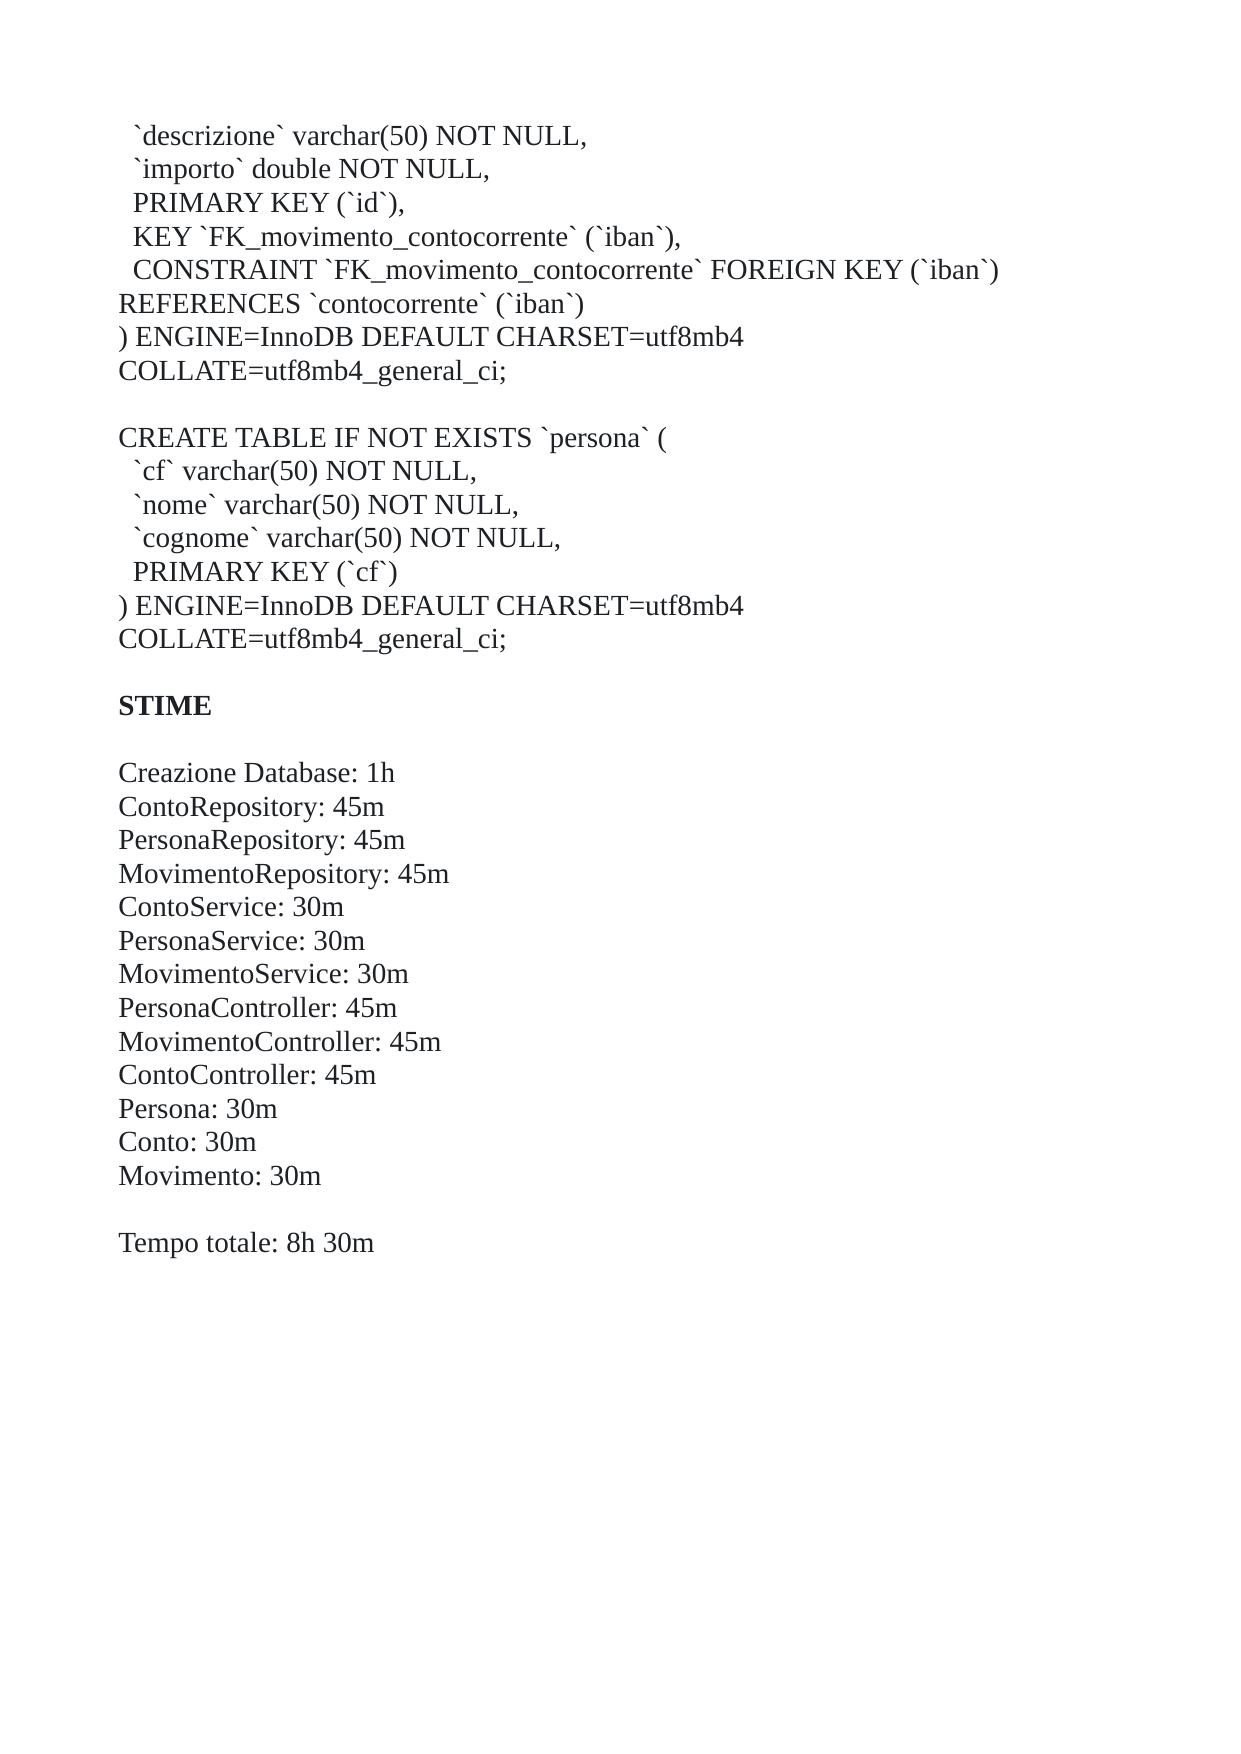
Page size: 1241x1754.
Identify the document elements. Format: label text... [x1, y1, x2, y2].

text MovimentoService: 30m [118, 957, 1122, 990]
text ) ENGINE=InnoDB DEFAULT CHARSET=utf8mb4 COLLATE=utf8mb4_general_ci; [118, 319, 1122, 386]
text `nome` varchar(50) NOT NULL, [118, 487, 1122, 521]
text MovimentoRepository: 45m [118, 856, 1122, 889]
text KEY `FK_movimento_contocorrente` (`iban`), [118, 219, 1122, 252]
text Creazione Database: 1h ContoRepository: 45m PersonaRepository: 45m [118, 755, 1122, 856]
text `descrizione` varchar(50) NOT NULL, [118, 118, 1122, 152]
text Conto: 30m [118, 1124, 1122, 1158]
text ) ENGINE=InnoDB DEFAULT CHARSET=utf8mb4 COLLATE=utf8mb4_general_ci; [118, 588, 1122, 655]
text `cf` varchar(50) NOT NULL, [118, 453, 1122, 487]
text CONSTRAINT `FK_movimento_contocorrente` FOREIGN KEY (`iban`) REFERENCES `contocorrente` (`iban`) [118, 252, 1122, 319]
text Movimento: 30m [118, 1158, 1122, 1191]
text PRIMARY KEY (`id`), [118, 185, 1122, 219]
text PersonaController: 45m [118, 990, 1122, 1024]
text Tempo totale: 8h 30m [118, 1225, 1122, 1258]
text `importo` double NOT NULL, [118, 152, 1122, 185]
text ContoController: 45m [118, 1057, 1122, 1091]
text Persona: 30m [118, 1091, 1122, 1124]
text MovimentoController: 45m [118, 1024, 1122, 1057]
text STIME [118, 688, 1122, 722]
text ContoService: 30m [118, 889, 1122, 923]
text PRIMARY KEY (`cf`) [118, 554, 1122, 588]
text PersonaService: 30m [118, 923, 1122, 957]
text `cognome` varchar(50) NOT NULL, [118, 521, 1122, 554]
text CREATE TABLE IF NOT EXISTS `persona` ( [118, 420, 1122, 453]
